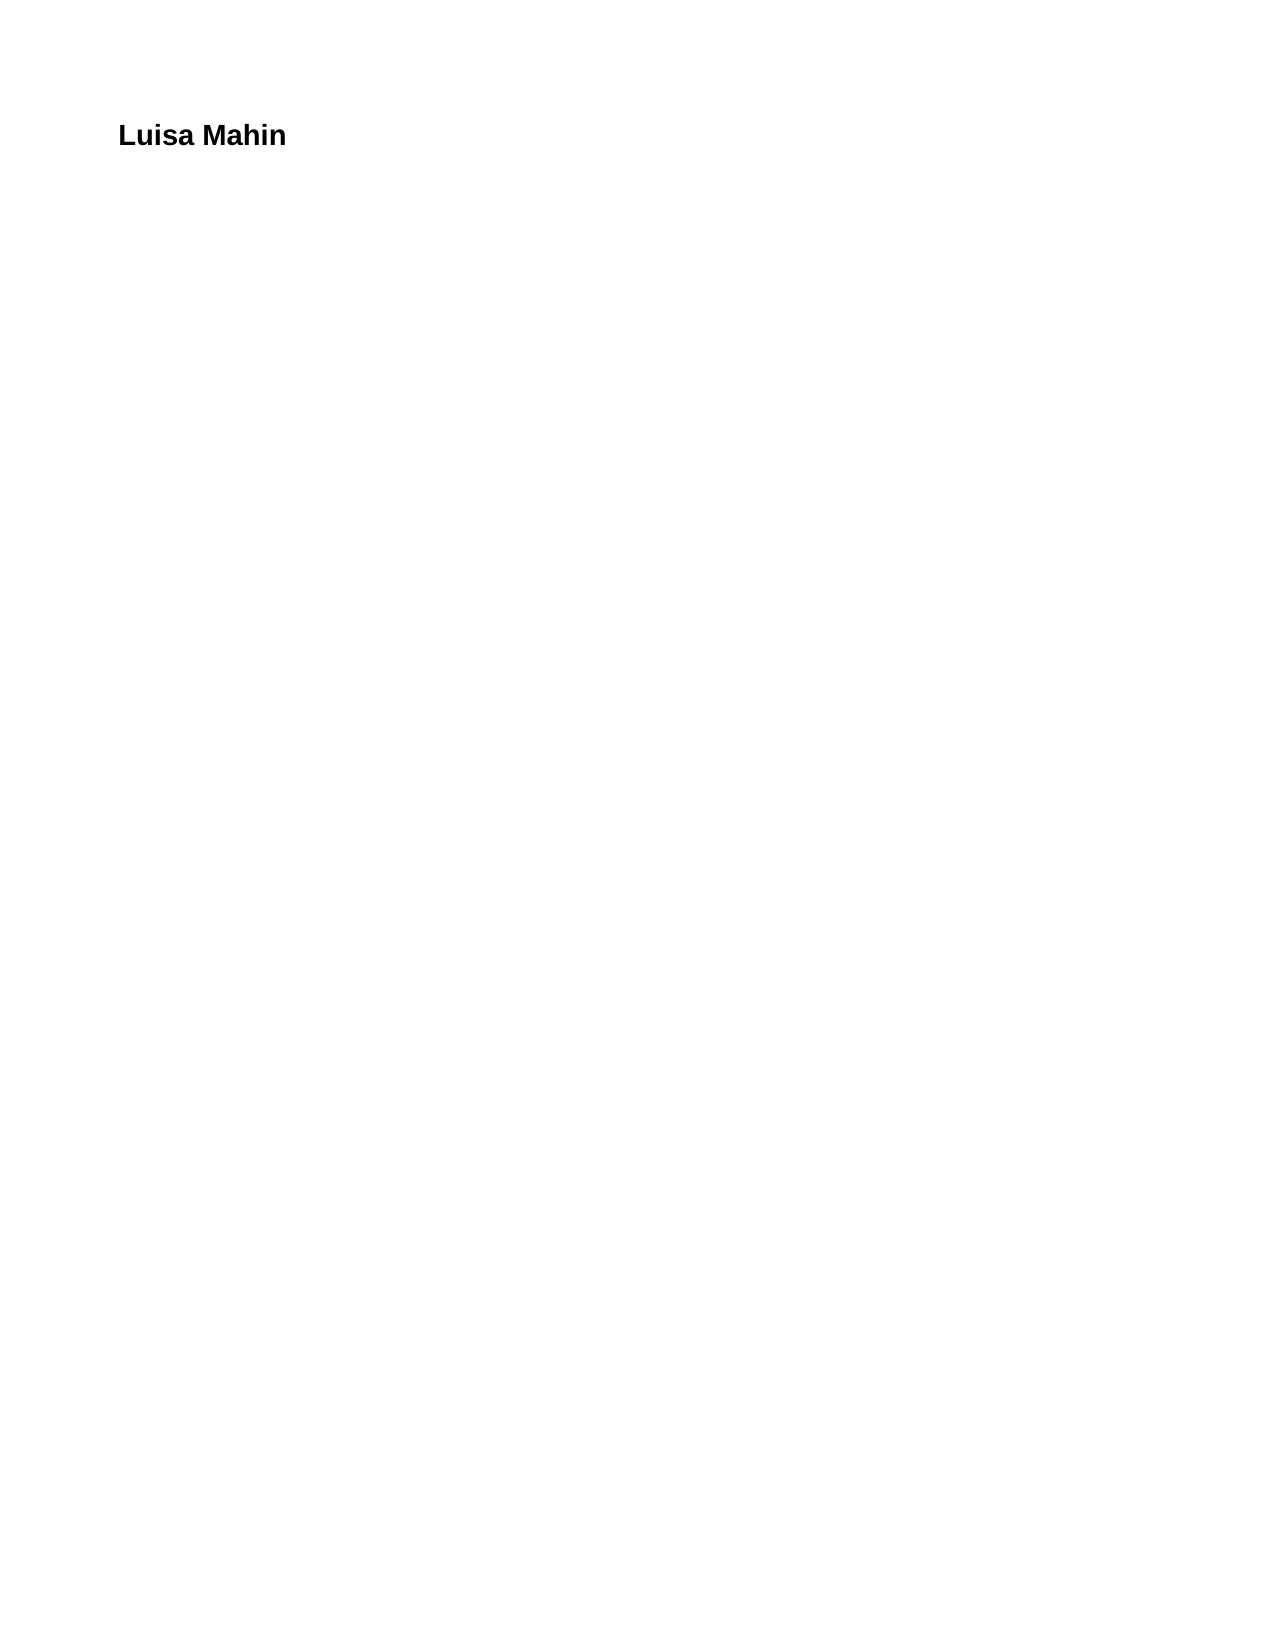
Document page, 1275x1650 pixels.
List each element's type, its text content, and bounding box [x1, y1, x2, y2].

subtitle Luisa Mahin [118, 118, 1157, 152]
